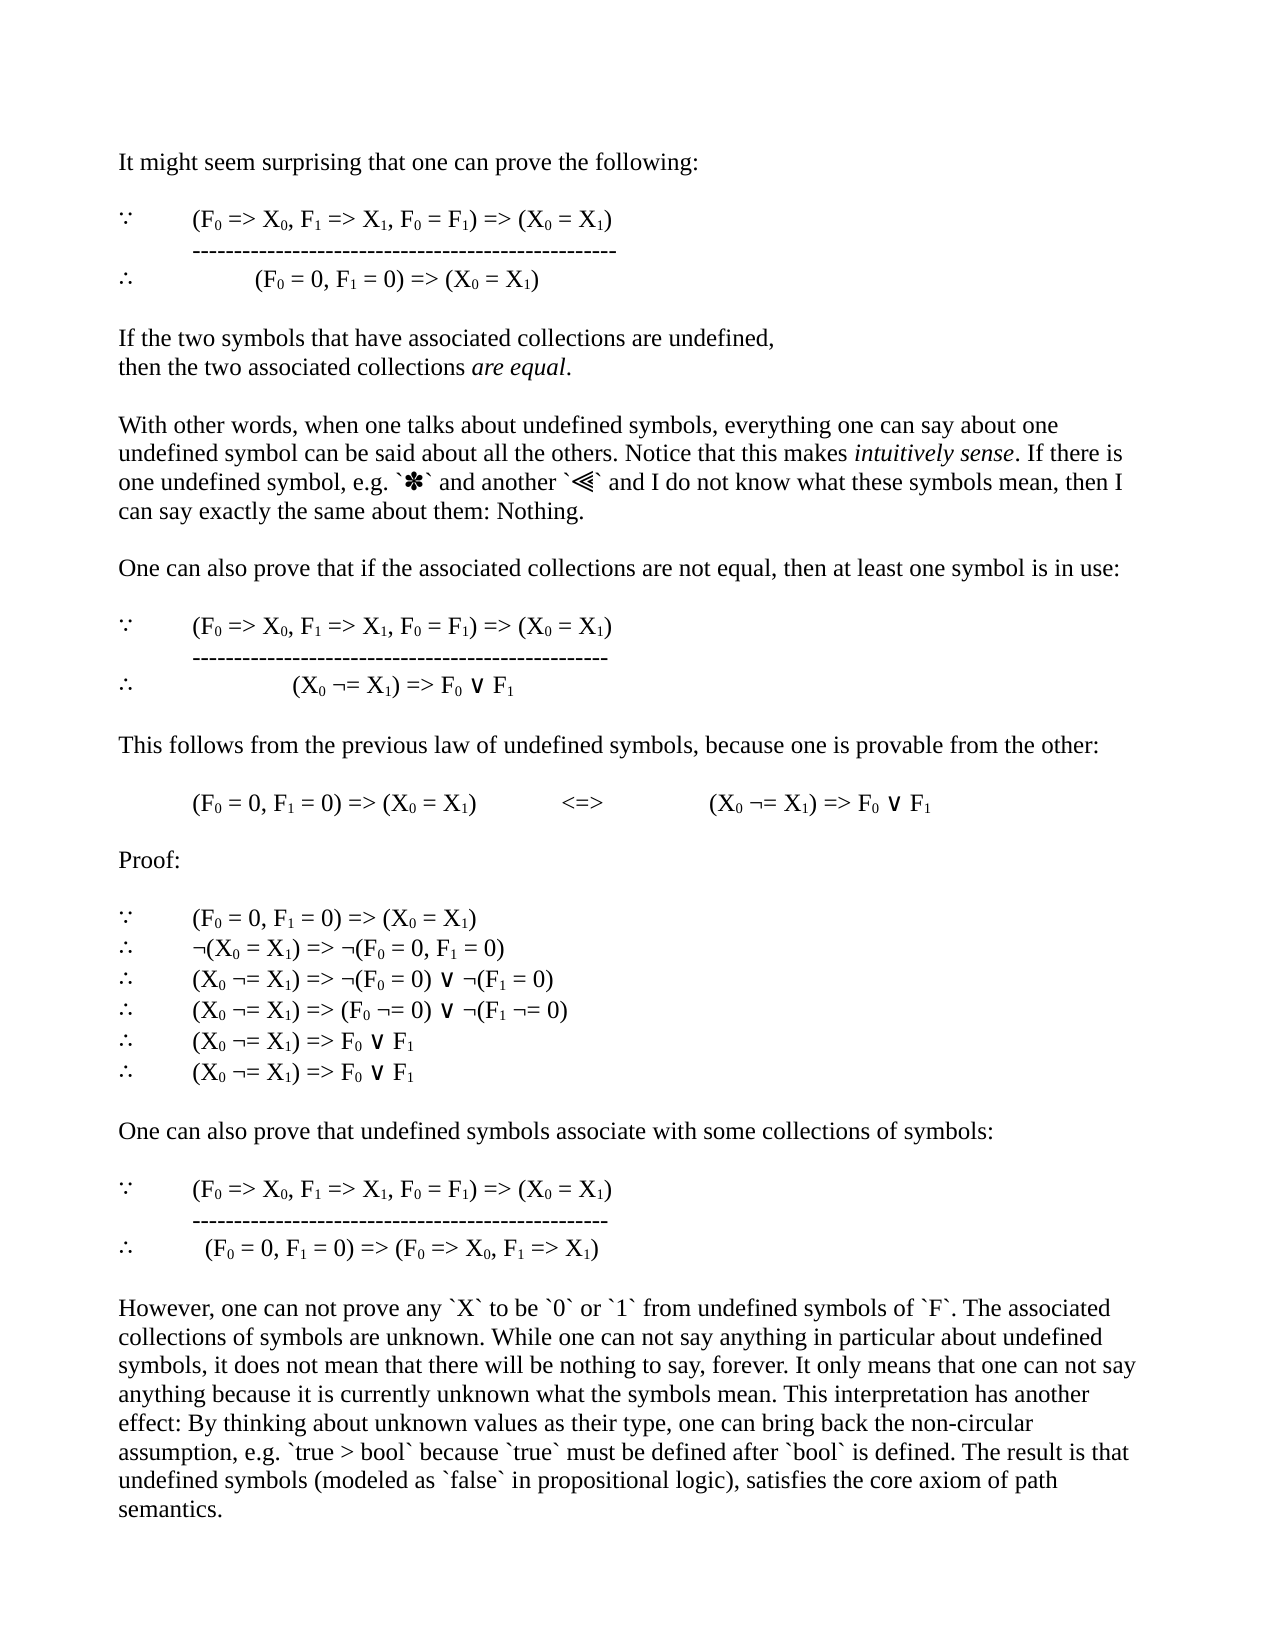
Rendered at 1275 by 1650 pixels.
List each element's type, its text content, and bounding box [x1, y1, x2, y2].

text If the two symbols that have associated collections are undefined, then the two associated collections are equal. [118, 323, 1157, 381]
text ∴ ¬(X0 = X1) => ¬(F0 = 0, F1 = 0) [118, 933, 1157, 964]
text -------------------------------------------------- [118, 642, 1157, 671]
text ∵ (F0 => X0, F1 => X1, F0 = F1) => (X0 = X1) [118, 204, 1157, 235]
text One can also prove that undefined symbols associate with some collections of symbols: [118, 1116, 1157, 1145]
text ∴ (X0 ¬= X1) => F0 ∨ F1 [118, 671, 1157, 701]
text ∴ (F0 = 0, F1 = 0) => (F0 => X0, F1 => X1) [118, 1233, 1157, 1264]
text With other words, when one talks about undefined symbols, everything one can say about one undefined symbol can be said about all the others. Notice that this makes intuitively sense. If there is one undefined symbol, e.g. `✽` and another `⫷` and I do not know what these symbols mean, then I can say exactly the same about them: Nothing. [118, 410, 1157, 525]
text -------------------------------------------------- [118, 1205, 1157, 1233]
text ∵ (F0 = 0, F1 = 0) => (X0 = X1) [118, 903, 1157, 933]
text (F0 = 0, F1 = 0) => (X0 = X1) <=> (X0 ¬= X1) => F0 ∨ F1 [118, 788, 1157, 816]
text --------------------------------------------------- [118, 235, 1157, 264]
text ∴ (X0 ¬= X1) => F0 ∨ F1 [118, 1057, 1157, 1088]
text ∴ (F0 = 0, F1 = 0) => (X0 = X1) [118, 264, 1157, 295]
text This follows from the previous law of undefined symbols, because one is provable from the other: [118, 730, 1157, 759]
text ∵ (F0 => X0, F1 => X1, F0 = F1) => (X0 = X1) [118, 611, 1157, 642]
text ∵ (F0 => X0, F1 => X1, F0 = F1) => (X0 = X1) [118, 1174, 1157, 1205]
text ∴ (X0 ¬= X1) => F0 ∨ F1 [118, 1026, 1157, 1057]
text ∴ (X0 ¬= X1) => ¬(F0 = 0) ∨ ¬(F1 = 0) [118, 964, 1157, 995]
text Proof: [118, 845, 1157, 874]
text ∴ (X0 ¬= X1) => (F0 ¬= 0) ∨ ¬(F1 ¬= 0) [118, 995, 1157, 1026]
text However, one can not prove any `X` to be `0` or `1` from undefined symbols of `F`. The associated collections of symbols are unknown. While one can not say anything in particular about undefined symbols, it does not mean that there will be nothing to say, forever. It only means that one can not say anything because it is currently unknown what the symbols mean. This interpretation has another effect: By thinking about unknown values as their type, one can bring back the non-circular assumption, e.g. `true > bool` because `true` must be defined after `bool` is defined. The result is that undefined symbols (modeled as `false` in propositional logic), satisfies the core axiom of path semantics. [118, 1293, 1157, 1523]
text One can also prove that if the associated collections are not equal, then at least one symbol is in use: [118, 553, 1157, 582]
text It might seem surprising that one can prove the following: [118, 147, 1157, 176]
